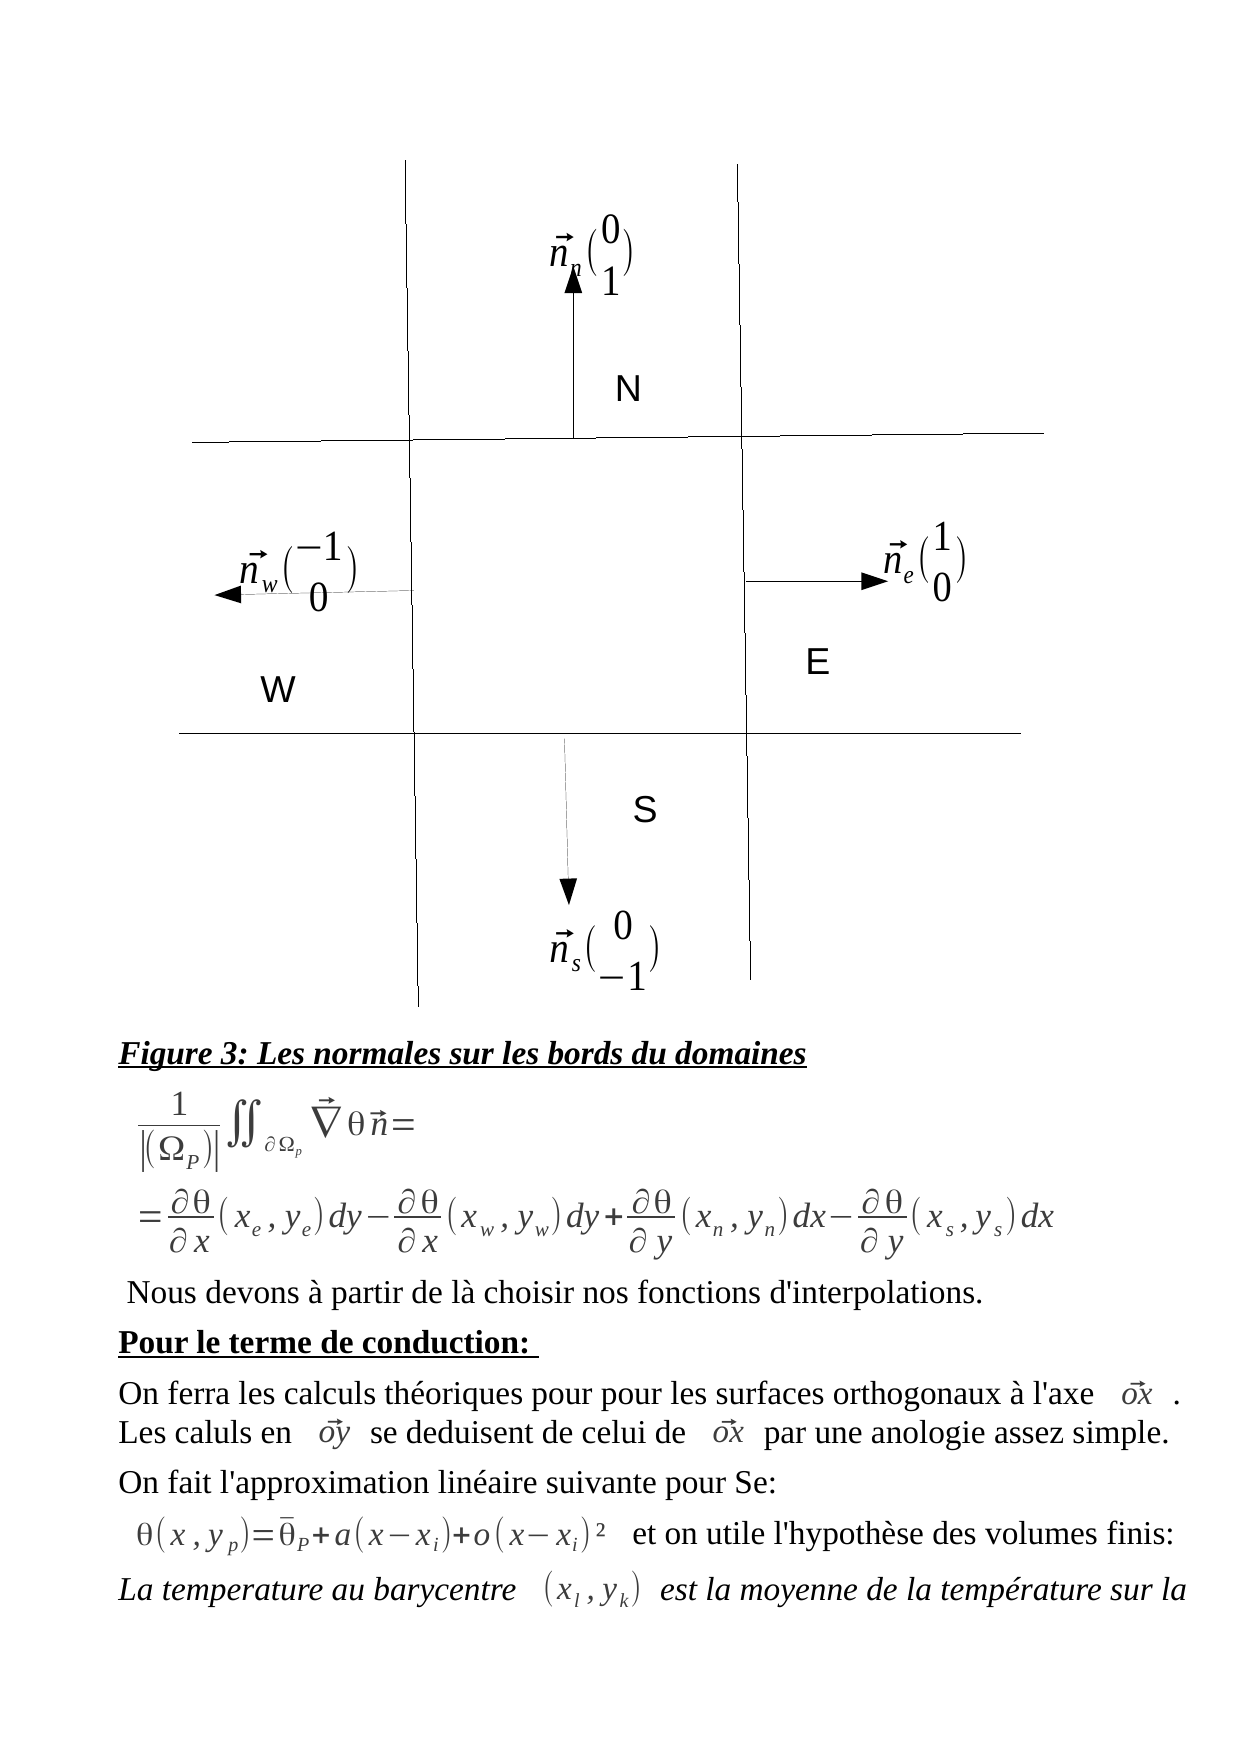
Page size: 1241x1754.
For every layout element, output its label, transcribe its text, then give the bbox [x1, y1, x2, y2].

text et on utile l'hypothèse des volumes finis: [118, 1513, 1206, 1557]
text On ferra les calculs théoriques pour pour les surfaces orthogonaux à l'axe . Les caluls en se deduisent de celui de par une anologie assez simple. [118, 1373, 1206, 1450]
text On fait l'approximation linéaire suivante pour Se: [118, 1463, 1206, 1501]
text Figure 3: Les normales sur les bords du domaines [118, 1033, 1206, 1071]
text Nous devons à partir de là choisir nos fonctions d'interpolations. [118, 1272, 1206, 1310]
text Pour le terme de conduction: [118, 1323, 1206, 1361]
text La temperature au barycentre est la moyenne de la température sur la cellule correspondante. Donc . Ceci permet de determiner et par suite le gradient de température sur la surface Se. [118, 1569, 1206, 1613]
